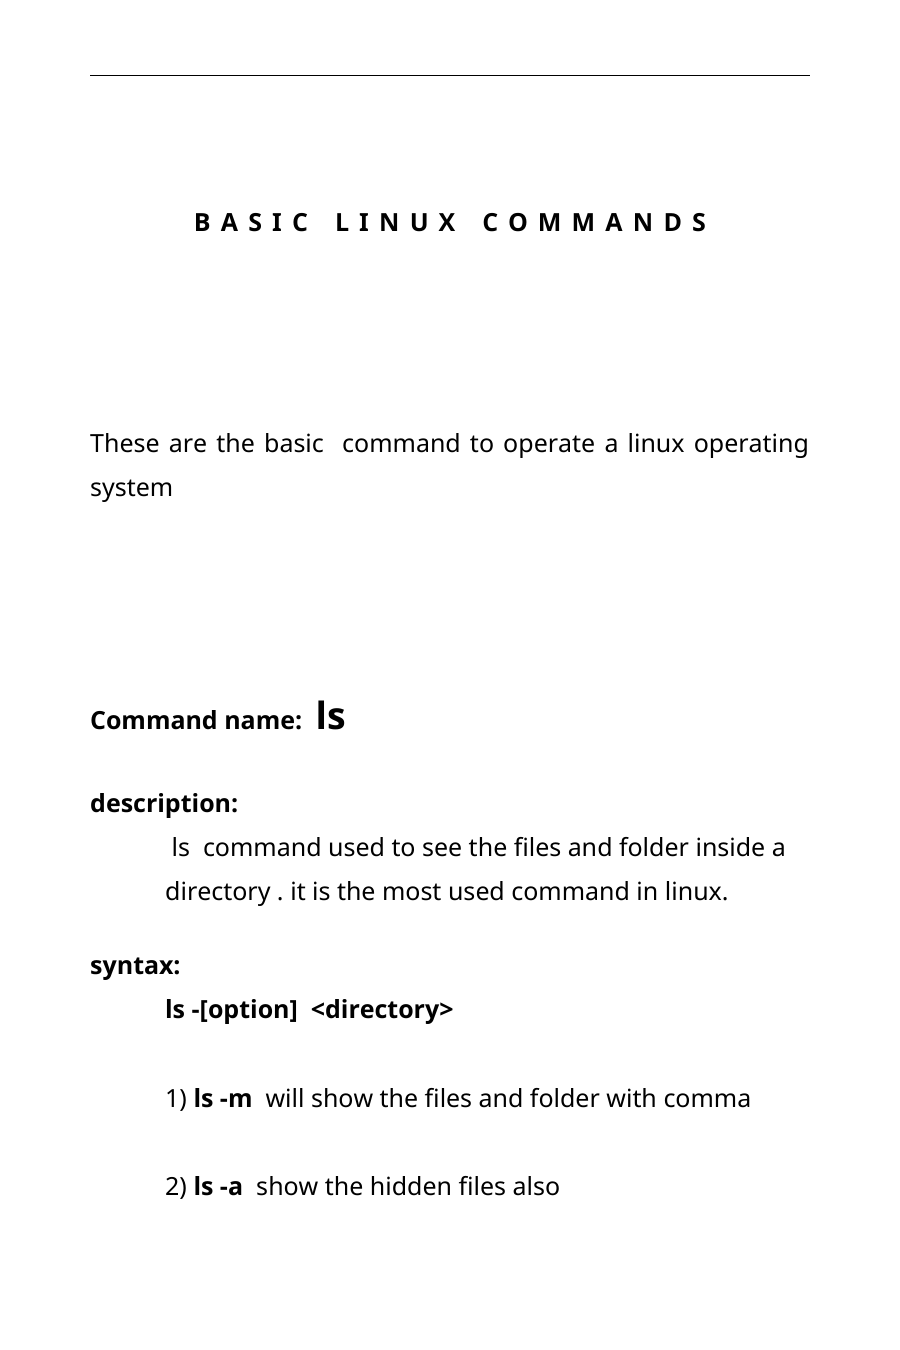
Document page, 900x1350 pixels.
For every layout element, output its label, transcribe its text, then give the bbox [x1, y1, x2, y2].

text 2) ls -a show the hidden files also [90, 1169, 810, 1203]
text These are the basic command to operate a linux operating system [90, 425, 810, 504]
text 1) ls -m will show the files and folder with comma [90, 1080, 810, 1114]
text description: [90, 785, 810, 819]
text ls -[option] <directory> [90, 992, 810, 1026]
text syntax: [90, 947, 810, 981]
subtitle BASIC LINUX COMMANDS [90, 205, 810, 239]
text ls command used to see the files and folder inside a directory . it is the most used command in linux. [90, 830, 810, 908]
text Command name: ls [90, 690, 810, 741]
